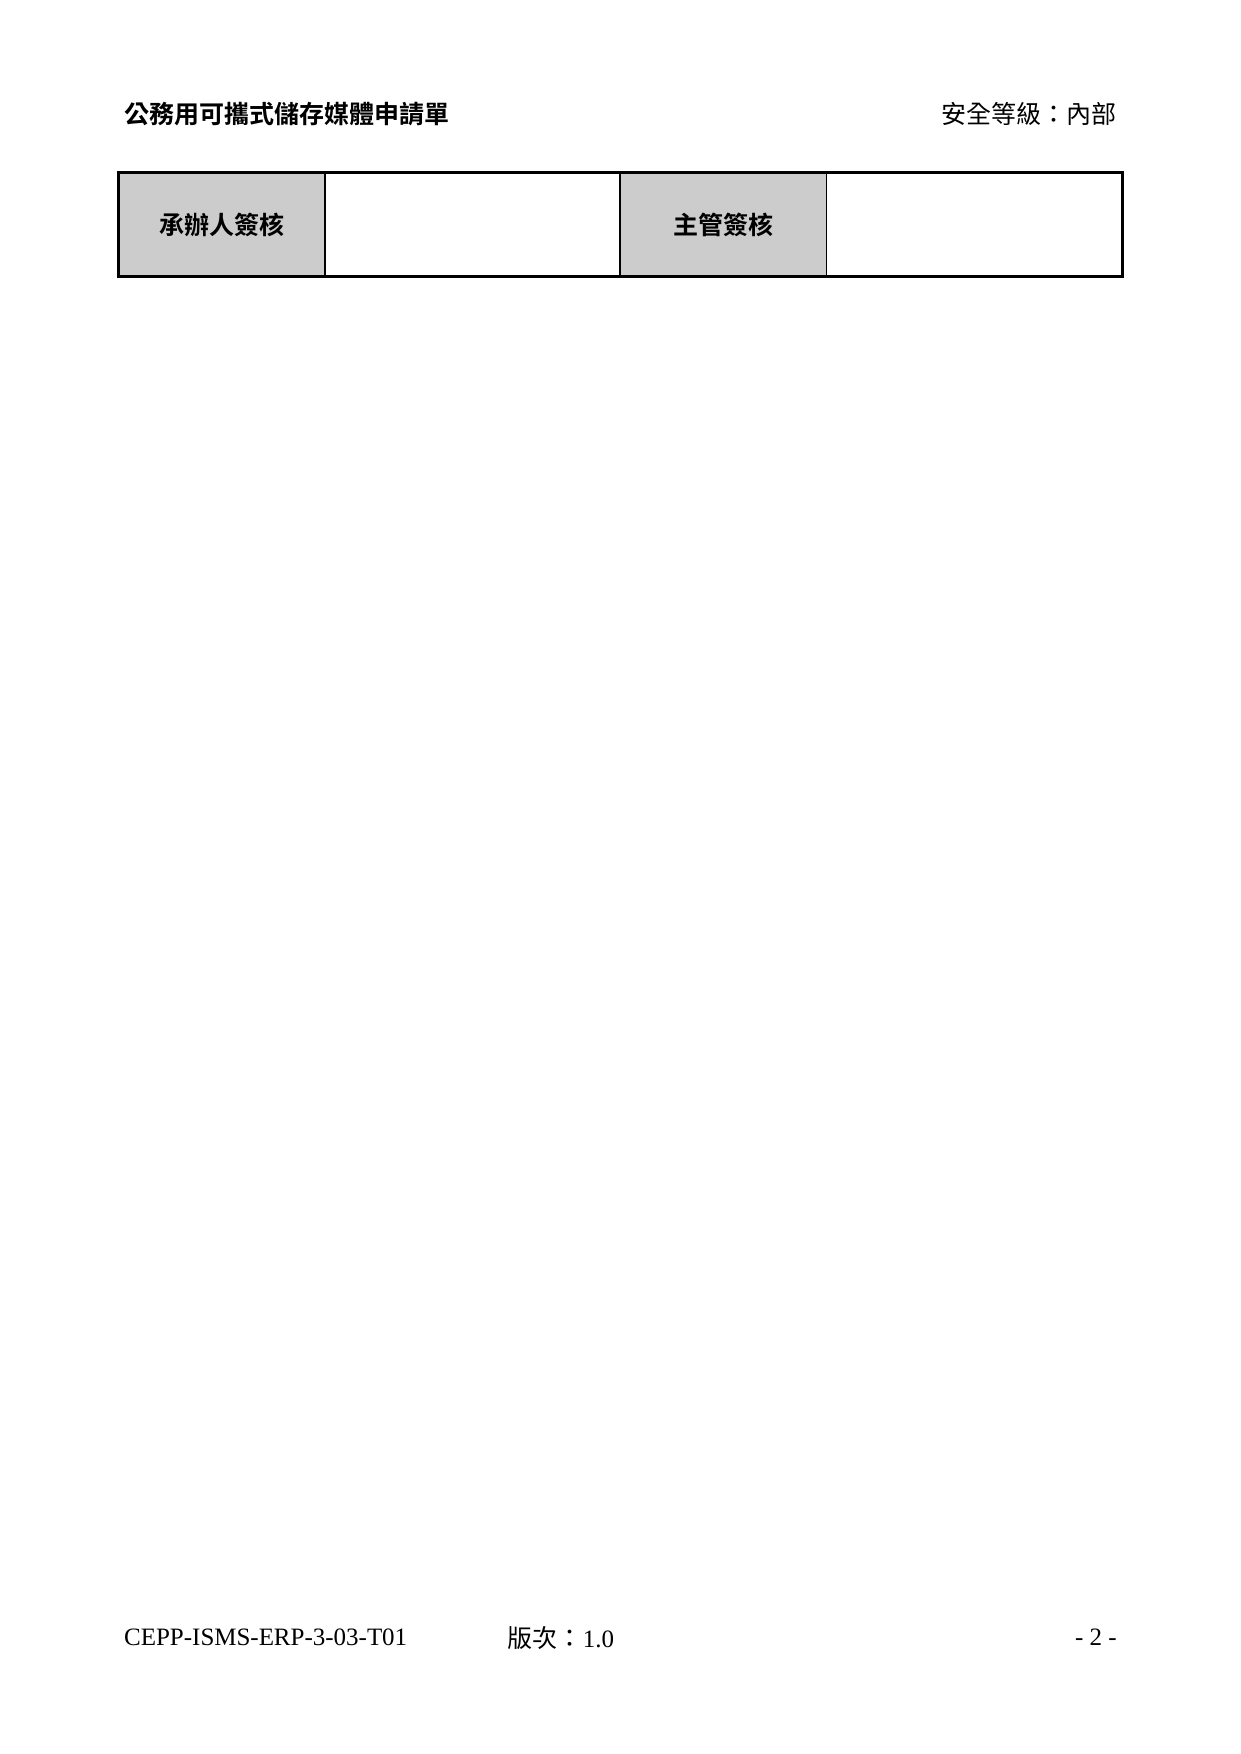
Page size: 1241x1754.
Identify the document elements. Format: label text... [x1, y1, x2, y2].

table_cell [326, 174, 619, 275]
table_cell [827, 174, 1121, 275]
table_cell 主管簽核 [621, 174, 826, 275]
table_cell 承辦人簽核 [120, 174, 324, 275]
